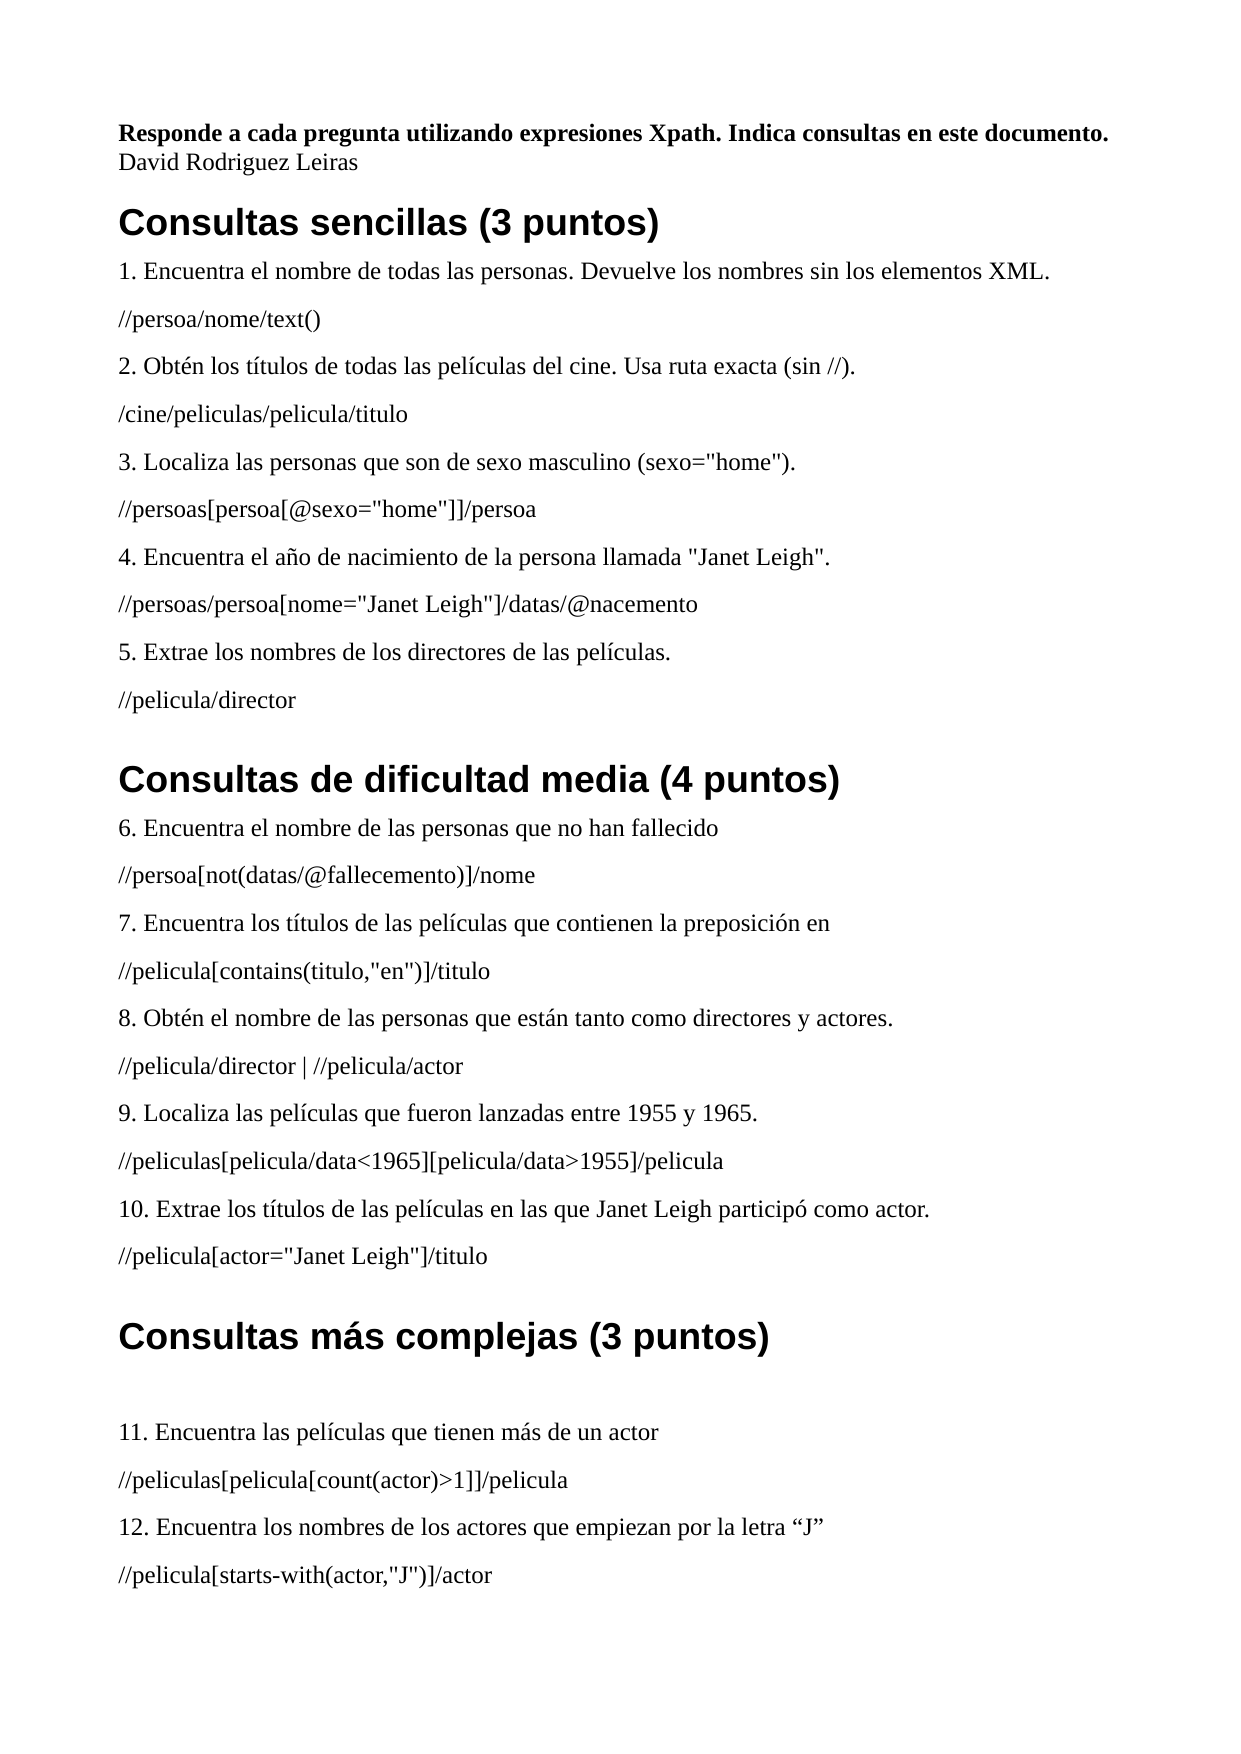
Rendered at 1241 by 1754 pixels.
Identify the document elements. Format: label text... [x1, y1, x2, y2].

subtitle Consultas de dificultad media (4 puntos) [118, 757, 1122, 800]
text David Rodriguez Leiras [118, 147, 1122, 176]
text 1. Encuentra el nombre de todas las personas. Devuelve los nombres sin los elementos XML. [118, 256, 1122, 285]
text 5. Extrae los nombres de los directores de las películas. [118, 637, 1122, 666]
text //pelicula[actor="Janet Leigh"]/titulo [118, 1241, 1122, 1270]
text //peliculas[pelicula/data<1965][pelicula/data>1955]/pelicula [118, 1146, 1122, 1175]
subtitle Consultas más complejas (3 puntos) [118, 1314, 1122, 1357]
text 8. Obtén el nombre de las personas que están tanto como directores y actores. [118, 1003, 1122, 1032]
text 12. Encuentra los nombres de los actores que empiezan por la letra “J” [118, 1512, 1122, 1541]
text //peliculas[pelicula[count(actor)>1]]/pelicula [118, 1465, 1122, 1493]
text //persoa/nome/text() [118, 304, 1122, 333]
text //pelicula/director | //pelicula/actor [118, 1051, 1122, 1080]
text //pelicula/director [118, 685, 1122, 713]
text //persoas[persoa[@sexo="home"]]/persoa [118, 494, 1122, 523]
text 4. Encuentra el año de nacimiento de la persona llamada "Janet Leigh". [118, 542, 1122, 571]
text //persoa[not(datas/@fallecemento)]/nome [118, 861, 1122, 889]
subtitle Consultas sencillas (3 puntos) [118, 201, 1122, 244]
text Responde a cada pregunta utilizando expresiones Xpath. Indica consultas en este documento. [118, 118, 1122, 147]
text 10. Extrae los títulos de las películas en las que Janet Leigh participó como actor. [118, 1194, 1122, 1222]
text //pelicula[contains(titulo,"en")]/titulo [118, 956, 1122, 984]
text 7. Encuentra los títulos de las películas que contienen la preposición en [118, 908, 1122, 937]
text //persoas/persoa[nome="Janet Leigh"]/datas/@nacemento [118, 589, 1122, 618]
text 9. Localiza las películas que fueron lanzadas entre 1955 y 1965. [118, 1098, 1122, 1127]
text 2. Obtén los títulos de todas las películas del cine. Usa ruta exacta (sin //). [118, 351, 1122, 380]
text /cine/peliculas/pelicula/titulo [118, 399, 1122, 428]
text 6. Encuentra el nombre de las personas que no han fallecido [118, 813, 1122, 842]
text 11. Encuentra las películas que tienen más de un actor [118, 1417, 1122, 1446]
text //pelicula[starts-with(actor,"J")]/actor [118, 1560, 1122, 1589]
text 3. Localiza las personas que son de sexo masculino (sexo="home"). [118, 447, 1122, 475]
